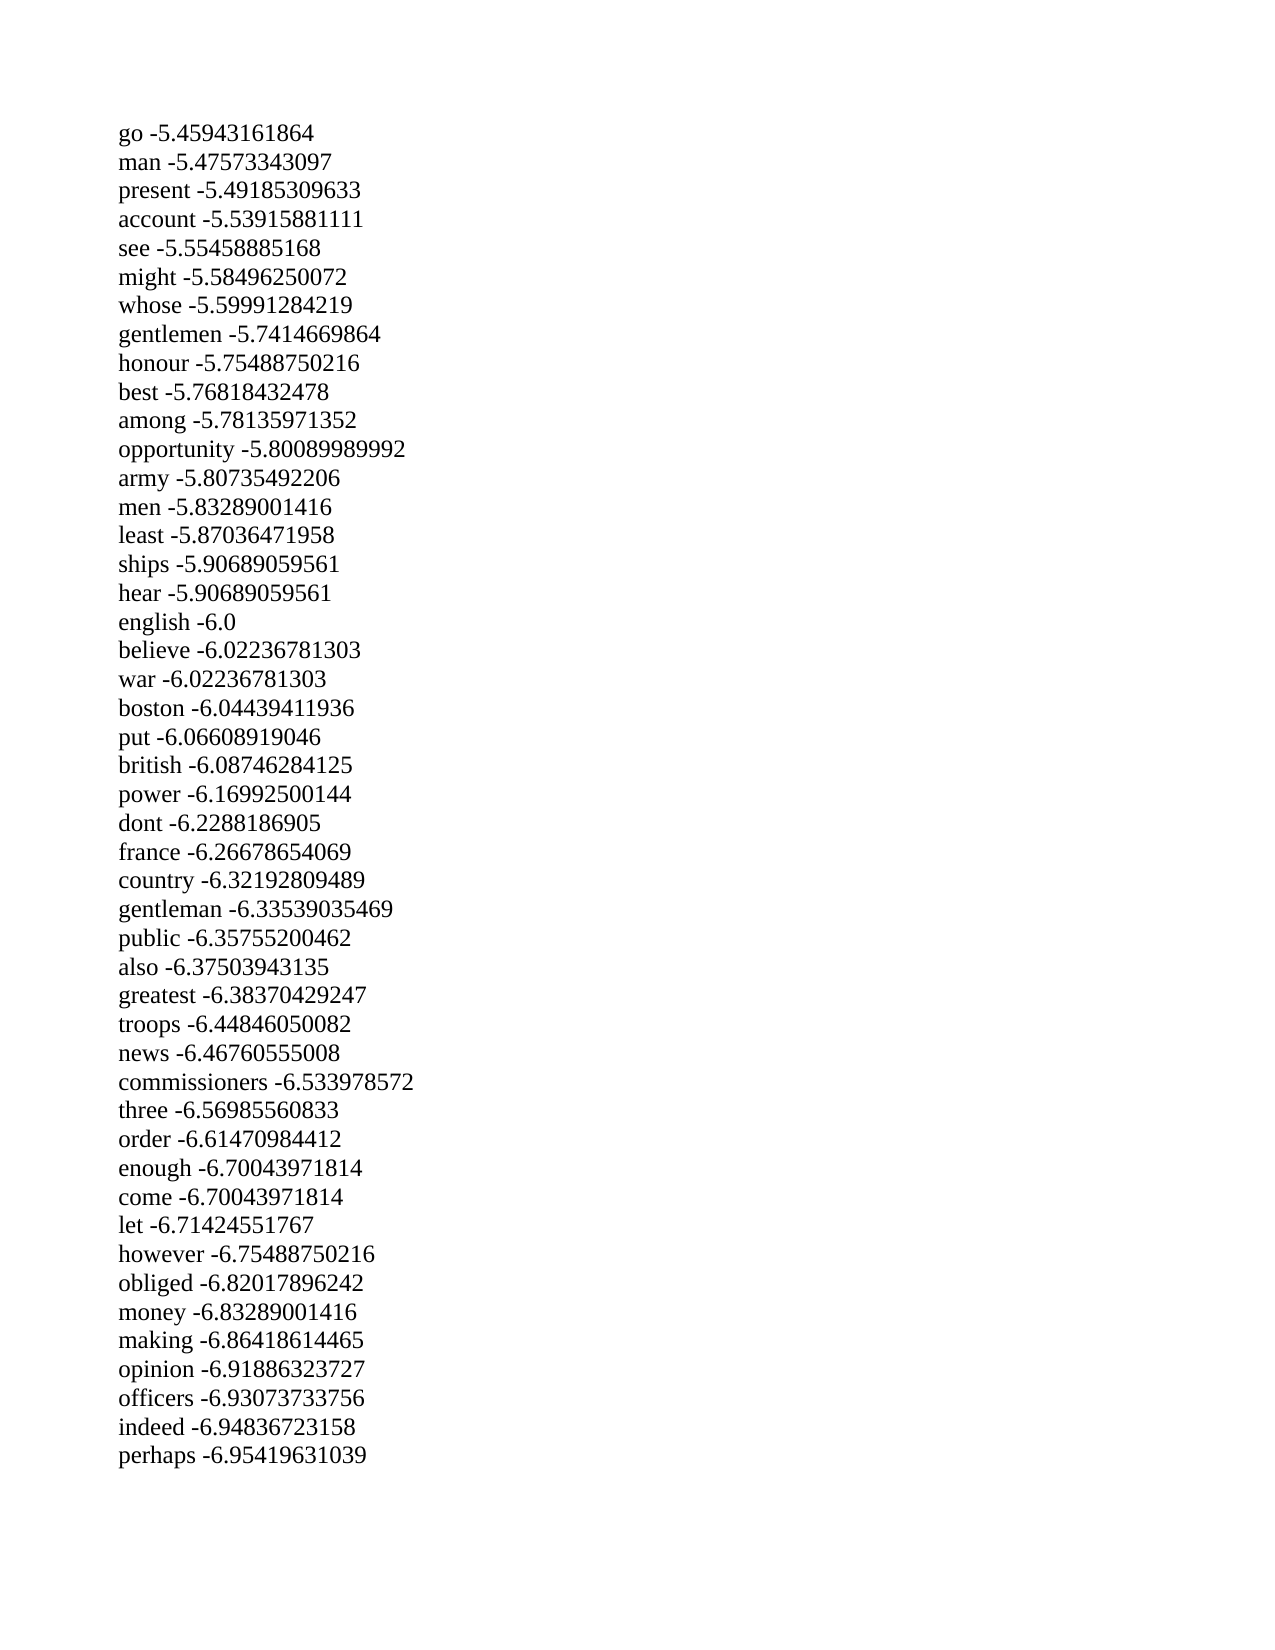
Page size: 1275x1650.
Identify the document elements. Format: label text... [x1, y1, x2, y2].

text order -6.61470984412 [118, 1124, 1157, 1153]
text best -5.76818432478 [118, 377, 1157, 406]
text war -6.02236781303 [118, 664, 1157, 693]
text opportunity -5.80089989992 [118, 434, 1157, 463]
text dont -6.2288186905 [118, 808, 1157, 837]
text men -5.83289001416 [118, 492, 1157, 521]
text however -6.75488750216 [118, 1239, 1157, 1268]
text making -6.86418614465 [118, 1326, 1157, 1354]
text account -5.53915881111 [118, 204, 1157, 233]
text power -6.16992500144 [118, 779, 1157, 808]
text money -6.83289001416 [118, 1297, 1157, 1326]
text man -5.47573343097 [118, 147, 1157, 176]
text whose -5.59991284219 [118, 291, 1157, 319]
text country -6.32192809489 [118, 866, 1157, 894]
text greatest -6.38370429247 [118, 981, 1157, 1009]
text enough -6.70043971814 [118, 1153, 1157, 1182]
text believe -6.02236781303 [118, 636, 1157, 664]
text also -6.37503943135 [118, 952, 1157, 981]
text present -5.49185309633 [118, 176, 1157, 204]
text france -6.26678654069 [118, 837, 1157, 866]
text public -6.35755200462 [118, 923, 1157, 952]
text go -5.45943161864 [118, 118, 1157, 147]
text obliged -6.82017896242 [118, 1268, 1157, 1297]
text perhaps -6.95419631039 [118, 1441, 1157, 1469]
text might -5.58496250072 [118, 262, 1157, 291]
text commissioners -6.533978572 [118, 1067, 1157, 1096]
text least -5.87036471958 [118, 521, 1157, 549]
text gentleman -6.33539035469 [118, 894, 1157, 923]
text english -6.0 [118, 607, 1157, 636]
text army -5.80735492206 [118, 463, 1157, 492]
text officers -6.93073733756 [118, 1383, 1157, 1412]
text honour -5.75488750216 [118, 348, 1157, 377]
text three -6.56985560833 [118, 1096, 1157, 1124]
text troops -6.44846050082 [118, 1009, 1157, 1038]
text ships -5.90689059561 [118, 549, 1157, 578]
text let -6.71424551767 [118, 1211, 1157, 1239]
text british -6.08746284125 [118, 751, 1157, 779]
text among -5.78135971352 [118, 406, 1157, 434]
text come -6.70043971814 [118, 1182, 1157, 1211]
text indeed -6.94836723158 [118, 1412, 1157, 1441]
text put -6.06608919046 [118, 722, 1157, 751]
text gentlemen -5.7414669864 [118, 319, 1157, 348]
text see -5.55458885168 [118, 233, 1157, 262]
text boston -6.04439411936 [118, 693, 1157, 722]
text opinion -6.91886323727 [118, 1354, 1157, 1383]
text hear -5.90689059561 [118, 578, 1157, 607]
text news -6.46760555008 [118, 1038, 1157, 1067]
